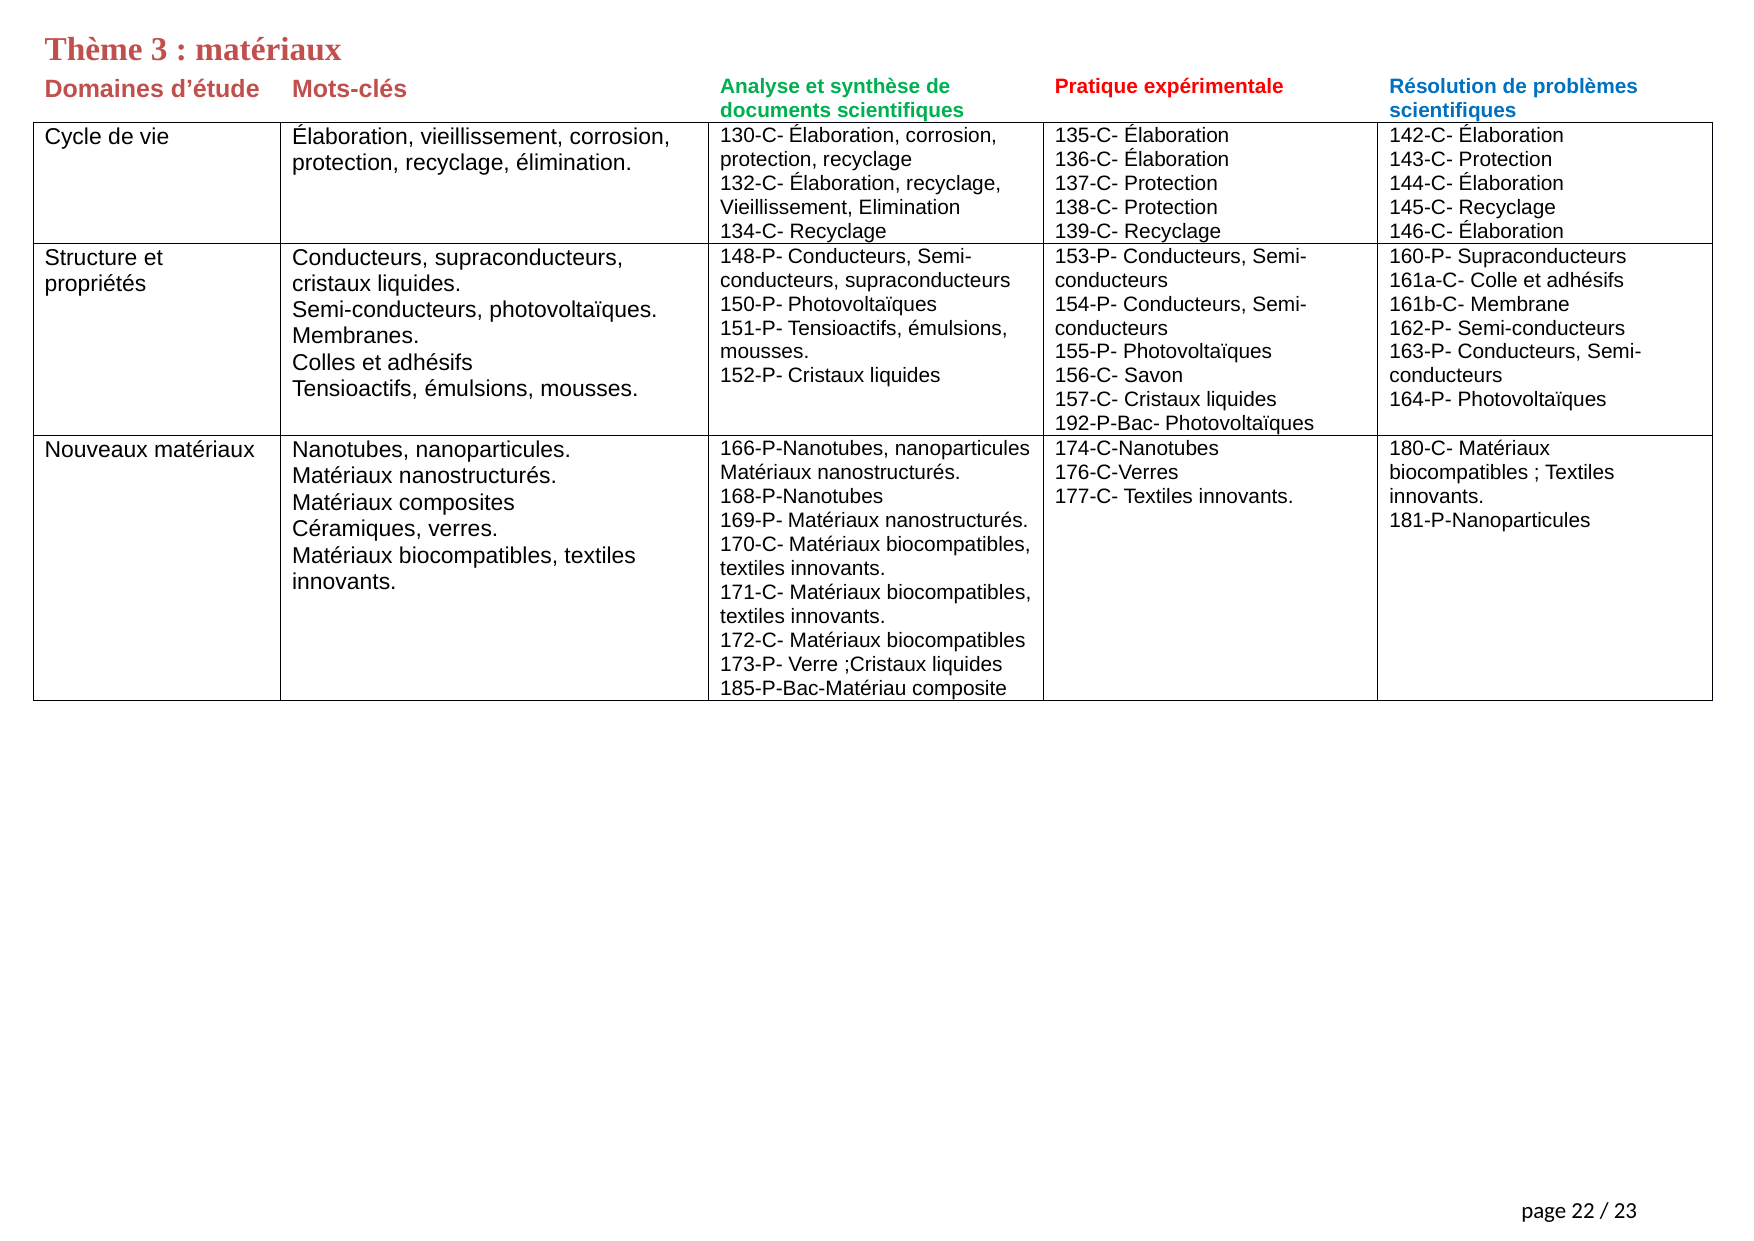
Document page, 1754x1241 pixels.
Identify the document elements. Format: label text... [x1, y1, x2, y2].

table_header Pratique expérimentale [1043, 74, 1378, 122]
table_cell 153-P- Conducteurs, Semi-conducteurs 154-P- Conducteurs, Semi-conducteurs 155-P- Photovoltaïques 156-C- Savon 157-C- Cristaux liquides 192-P-Bac- Photovoltaïques [1044, 244, 1377, 435]
table_cell 160-P- Supraconducteurs 161a-C- Colle et adhésifs 161b-C- Membrane 162-P- Semi-conducteurs 163-P- Conducteurs, Semi-conducteurs 164-P- Photovoltaïques [1378, 244, 1712, 435]
table_cell Cycle de vie [34, 123, 280, 242]
text Thème 3 : matériaux [44, 29, 1728, 68]
table_cell Nouveaux matériaux [34, 436, 280, 700]
table_cell Nanotubes, nanoparticules. Matériaux nanostructurés. Matériaux composites Céramiques, verres. Matériaux biocompatibles, textiles innovants. [281, 436, 708, 700]
table_header Résolution de problèmes scientifiques [1378, 74, 1713, 122]
table_cell 166-P-Nanotubes, nanoparticules Matériaux nanostructurés. 168-P-Nanotubes 169-P- Matériaux nanostructurés. 170-C- Matériaux biocompatibles, textiles innovants. 171-C- Matériaux biocompatibles, textiles innovants. 172-C- Matériaux biocompatibles 173-P- Verre ;Cristaux liquides 185-P-Bac-Matériau composite [709, 436, 1043, 700]
table_cell Structure et propriétés [34, 244, 280, 435]
table_cell 130-C- Élaboration, corrosion, protection, recyclage 132-C- Élaboration, recyclage, Vieillissement, Elimination 134-C- Recyclage [709, 123, 1043, 242]
table_cell 135-C- Élaboration 136-C- Élaboration 137-C- Protection 138-C- Protection 139-C- Recyclage [1044, 123, 1377, 242]
table_header Mots-clés [281, 74, 709, 122]
table_cell Conducteurs, supraconducteurs, cristaux liquides. Semi-conducteurs, photovoltaïques. Membranes. Colles et adhésifs Tensioactifs, émulsions, mousses. [281, 244, 708, 435]
table_header Domaines d’étude [33, 74, 281, 122]
table_header Analyse et synthèse de documents scientifiques [709, 74, 1043, 122]
table_cell 180-C- Matériaux biocompatibles ; Textiles innovants. 181-P-Nanoparticules [1378, 436, 1712, 700]
table_cell 174-C-Nanotubes 176-C-Verres 177-C- Textiles innovants. [1044, 436, 1377, 700]
table_cell 142-C- Élaboration 143-C- Protection 144-C- Élaboration 145-C- Recyclage 146-C- Élaboration [1378, 123, 1712, 242]
table_cell 148-P- Conducteurs, Semi-conducteurs, supraconducteurs 150-P- Photovoltaïques 151-P- Tensioactifs, émulsions, mousses. 152-P- Cristaux liquides [709, 244, 1043, 435]
table_cell Élaboration, vieillissement, corrosion, protection, recyclage, élimination. [281, 123, 708, 242]
